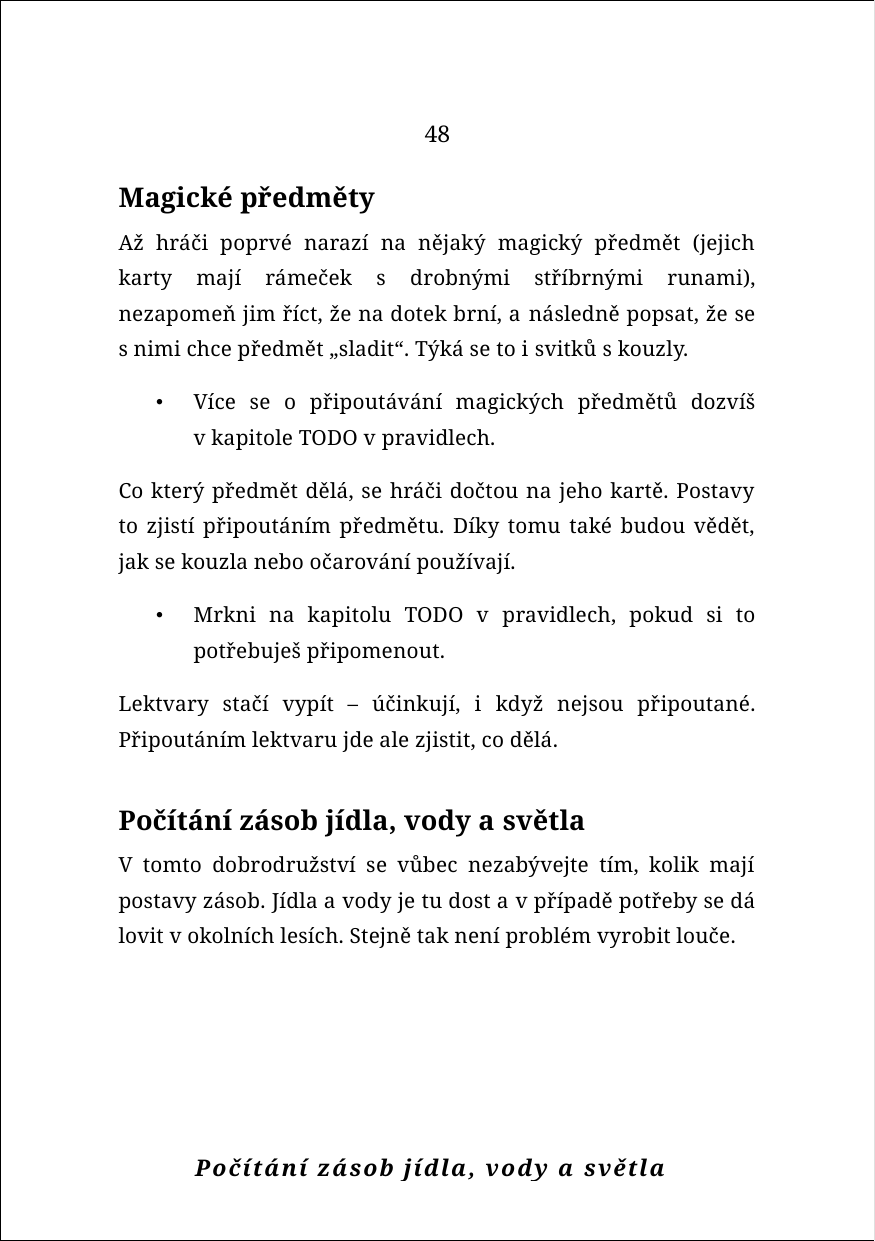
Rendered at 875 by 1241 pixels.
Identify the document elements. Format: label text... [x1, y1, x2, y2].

list Více se o⁠ připoutávání magických předmětů dozvíš v⁠ kapitole TODO v⁠ pravidlech. [156, 387, 756, 451]
text Až hráči poprvé narazí na nějaký magický předmět (jejich karty mají rámeček s⁠ drobnými stříbrnými runami), nezapomeň jim říct, že na dotek brní, a⁠ následně popsat, že se s⁠ nimi chce předmět „sladit“. Týká se to i⁠ svitků s⁠ kouzly. [118, 228, 756, 363]
subtitle Magické předměty [118, 179, 756, 216]
text V⁠ tomto dobrodružství se vůbec nezabývejte tím, kolik mají postavy zásob. Jídla a⁠ vody je tu dost a⁠ v⁠ případě potřeby se dá lovit v⁠ okolních lesích. Stejně tak není problém vyrobit louče. [118, 850, 756, 950]
text Co který předmět dělá, se hráči dočtou na jeho kartě. Postavy to zjistí připoutáním předmětu. Díky tomu také budou vědět, jak se kouzla nebo očarování používají. [118, 476, 756, 576]
text Lektvary stačí vypít – účinkují, i⁠ když nejsou připoutané. Připoutáním lektvaru jde ale zjistit, co dělá. [118, 689, 756, 753]
list Mrkni na kapitolu TODO v⁠ pravidlech, pokud si to potřebuješ připomenout. [156, 600, 756, 664]
subtitle Počítání zásob jídla, vody a⁠ světla [118, 802, 756, 838]
